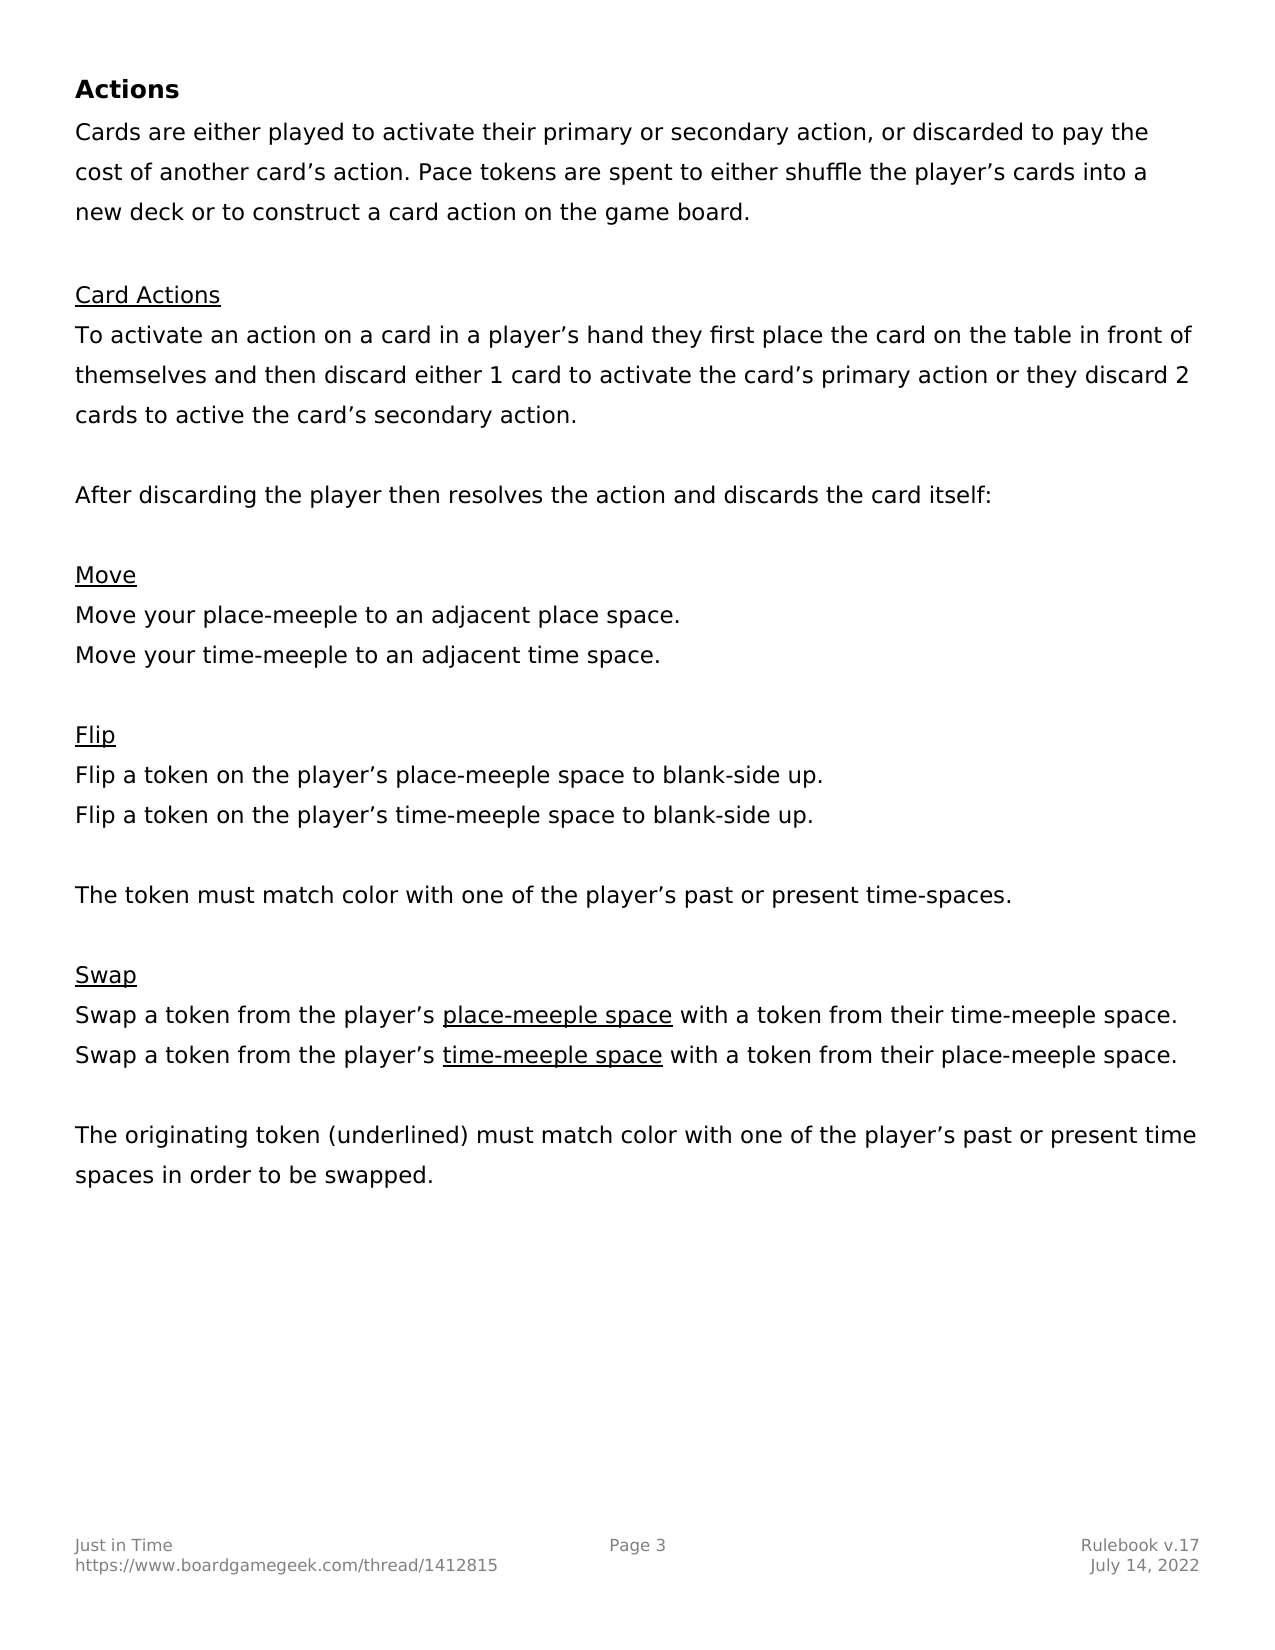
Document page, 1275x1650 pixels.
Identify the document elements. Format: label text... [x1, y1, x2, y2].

text Swap [75, 962, 1200, 989]
text Swap a token from the player’s place-meeple space with a token from their time-meeple space. [75, 1002, 1200, 1029]
text Card Actions [75, 282, 1200, 309]
text After discarding the player then resolves the action and discards the card itself: [75, 482, 1200, 509]
text The originating token (underlined) must match color with one of the player’s past or present time spaces in order to be swapped. [75, 1122, 1200, 1189]
text Move your place-meeple to an adjacent place space. [75, 602, 1200, 629]
text Swap a token from the player’s time-meeple space with a token from their place-meeple space. [75, 1042, 1200, 1069]
text Flip a token on the player’s place-meeple space to blank-side up. [75, 762, 1200, 789]
text Flip [75, 722, 1200, 749]
text The token must match color with one of the player’s past or present time-spaces. [75, 882, 1200, 909]
text Move your time-meeple to an adjacent time space. [75, 642, 1200, 669]
text Move [75, 562, 1200, 589]
text Actions [75, 75, 1200, 104]
text To activate an action on a card in a player’s hand they first place the card on the table in front of themselves and then discard either 1 card to activate the card’s primary action or they discard 2 cards to active the card’s secondary action. [75, 322, 1200, 429]
text Flip a token on the player’s time-meeple space to blank-side up. [75, 802, 1200, 829]
text Cards are either played to activate their primary or secondary action, or discarded to pay the cost of another card’s action. Pace tokens are spent to either shuffle the player’s cards into a new deck or to construct a card action on the game board. [75, 119, 1200, 225]
